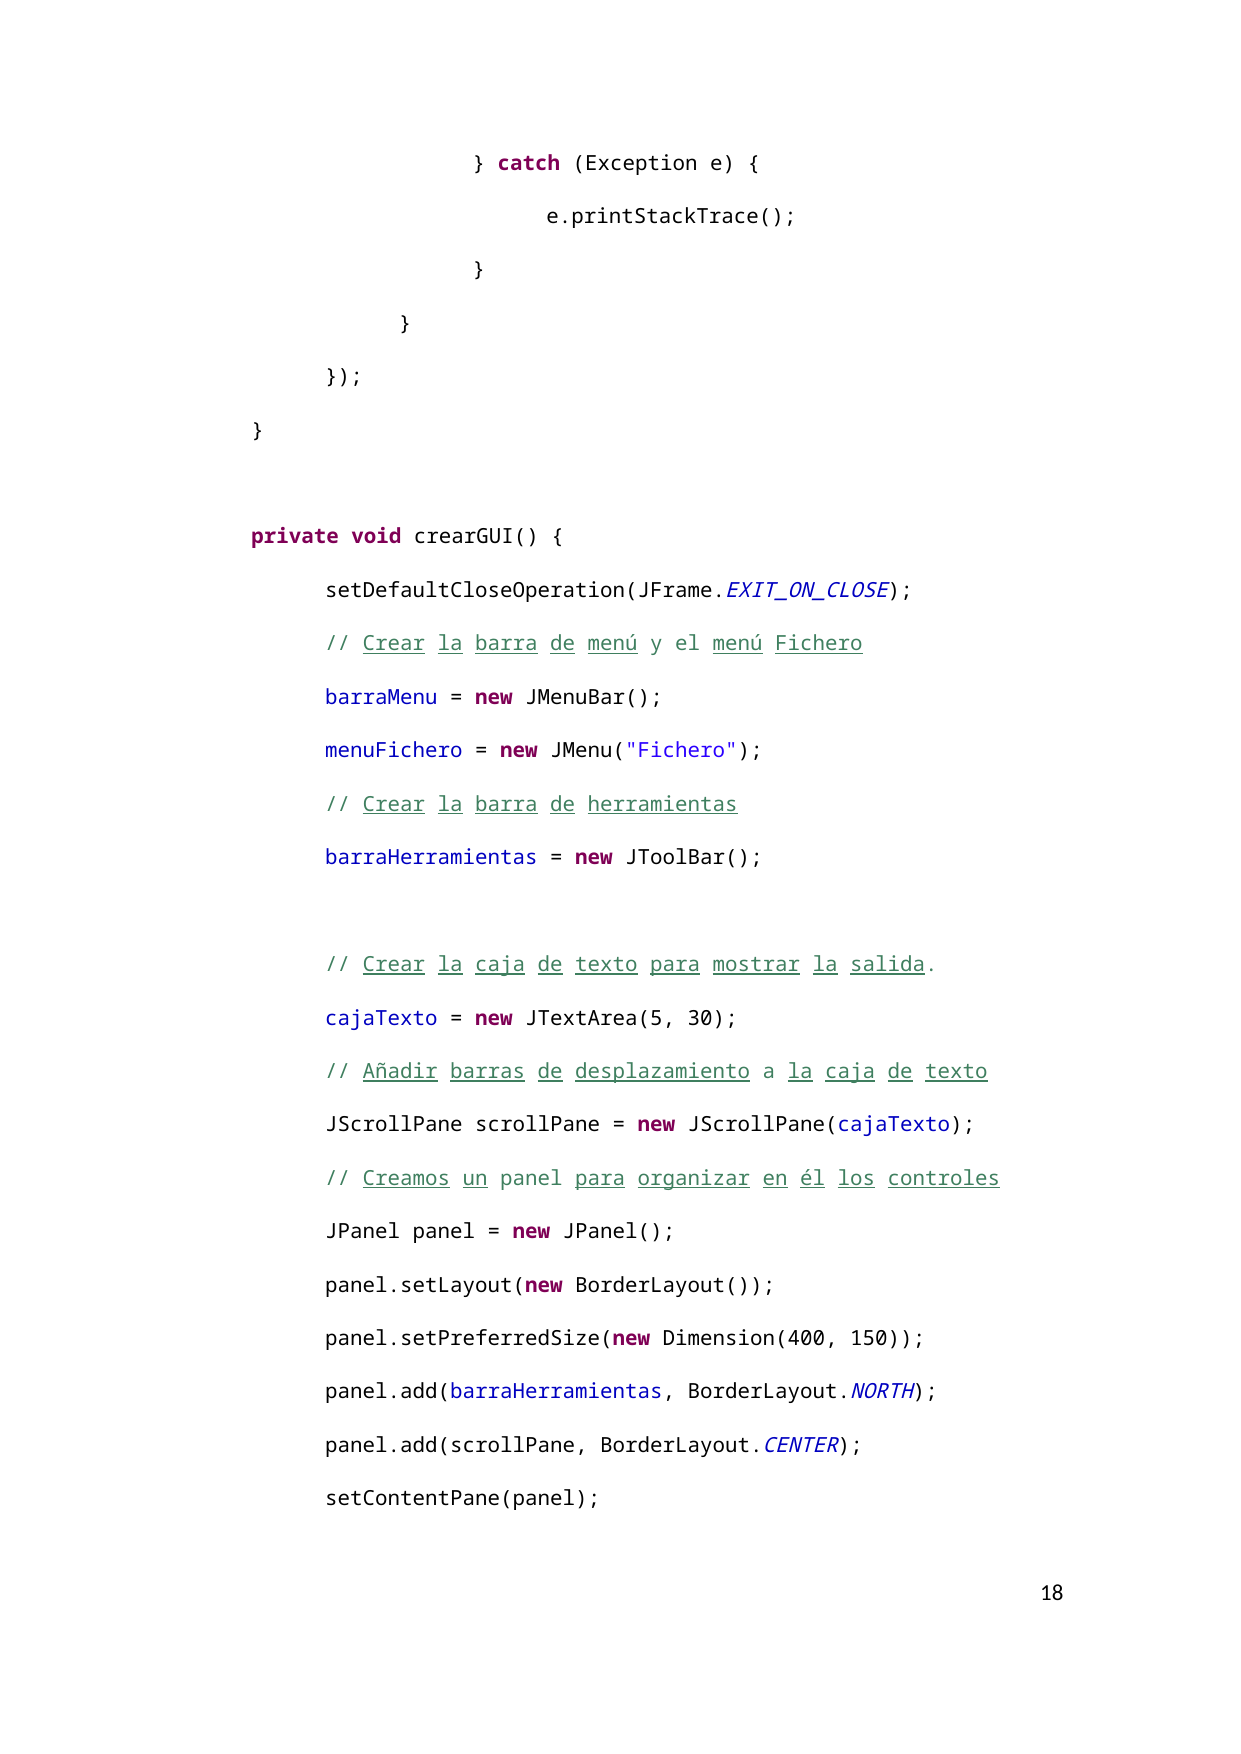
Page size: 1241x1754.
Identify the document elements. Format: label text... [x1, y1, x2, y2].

text setDefaultCloseOperation(JFrame.EXIT_ON_CLOSE); [177, 575, 1063, 603]
text barraMenu = new JMenuBar(); [177, 682, 1063, 710]
text menuFichero = new JMenu("Fichero"); [177, 735, 1063, 764]
text JPanel panel = new JPanel(); [177, 1216, 1063, 1245]
text panel.add(scrollPane, BorderLayout.CENTER); [177, 1430, 1063, 1458]
text panel.setPreferredSize(new Dimension(400, 150)); [177, 1323, 1063, 1352]
text } catch (Exception e) { [177, 148, 1063, 176]
text } [177, 415, 1063, 443]
text cajaTexto = new JTextArea(5, 30); [177, 1003, 1063, 1031]
text // Creamos un panel para organizar en él los controles [177, 1163, 1063, 1191]
text // Añadir barras de desplazamiento a la caja de texto [177, 1056, 1063, 1084]
text barraHerramientas = new JToolBar(); [177, 842, 1063, 871]
text // Crear la barra de menú y el menú Fichero [177, 628, 1063, 657]
text JScrollPane scrollPane = new JScrollPane(cajaTexto); [177, 1109, 1063, 1138]
text } [177, 254, 1063, 283]
text private void crearGUI() { [177, 522, 1063, 550]
text }); [177, 361, 1063, 390]
text panel.add(barraHerramientas, BorderLayout.NORTH); [177, 1377, 1063, 1405]
text // Crear la barra de herramientas [177, 789, 1063, 817]
text // Crear la caja de texto para mostrar la salida. [177, 949, 1063, 978]
text panel.setLayout(new BorderLayout()); [177, 1270, 1063, 1298]
text setContentPane(panel); [177, 1483, 1063, 1512]
text e.printStackTrace(); [177, 201, 1063, 229]
text } [177, 308, 1063, 336]
